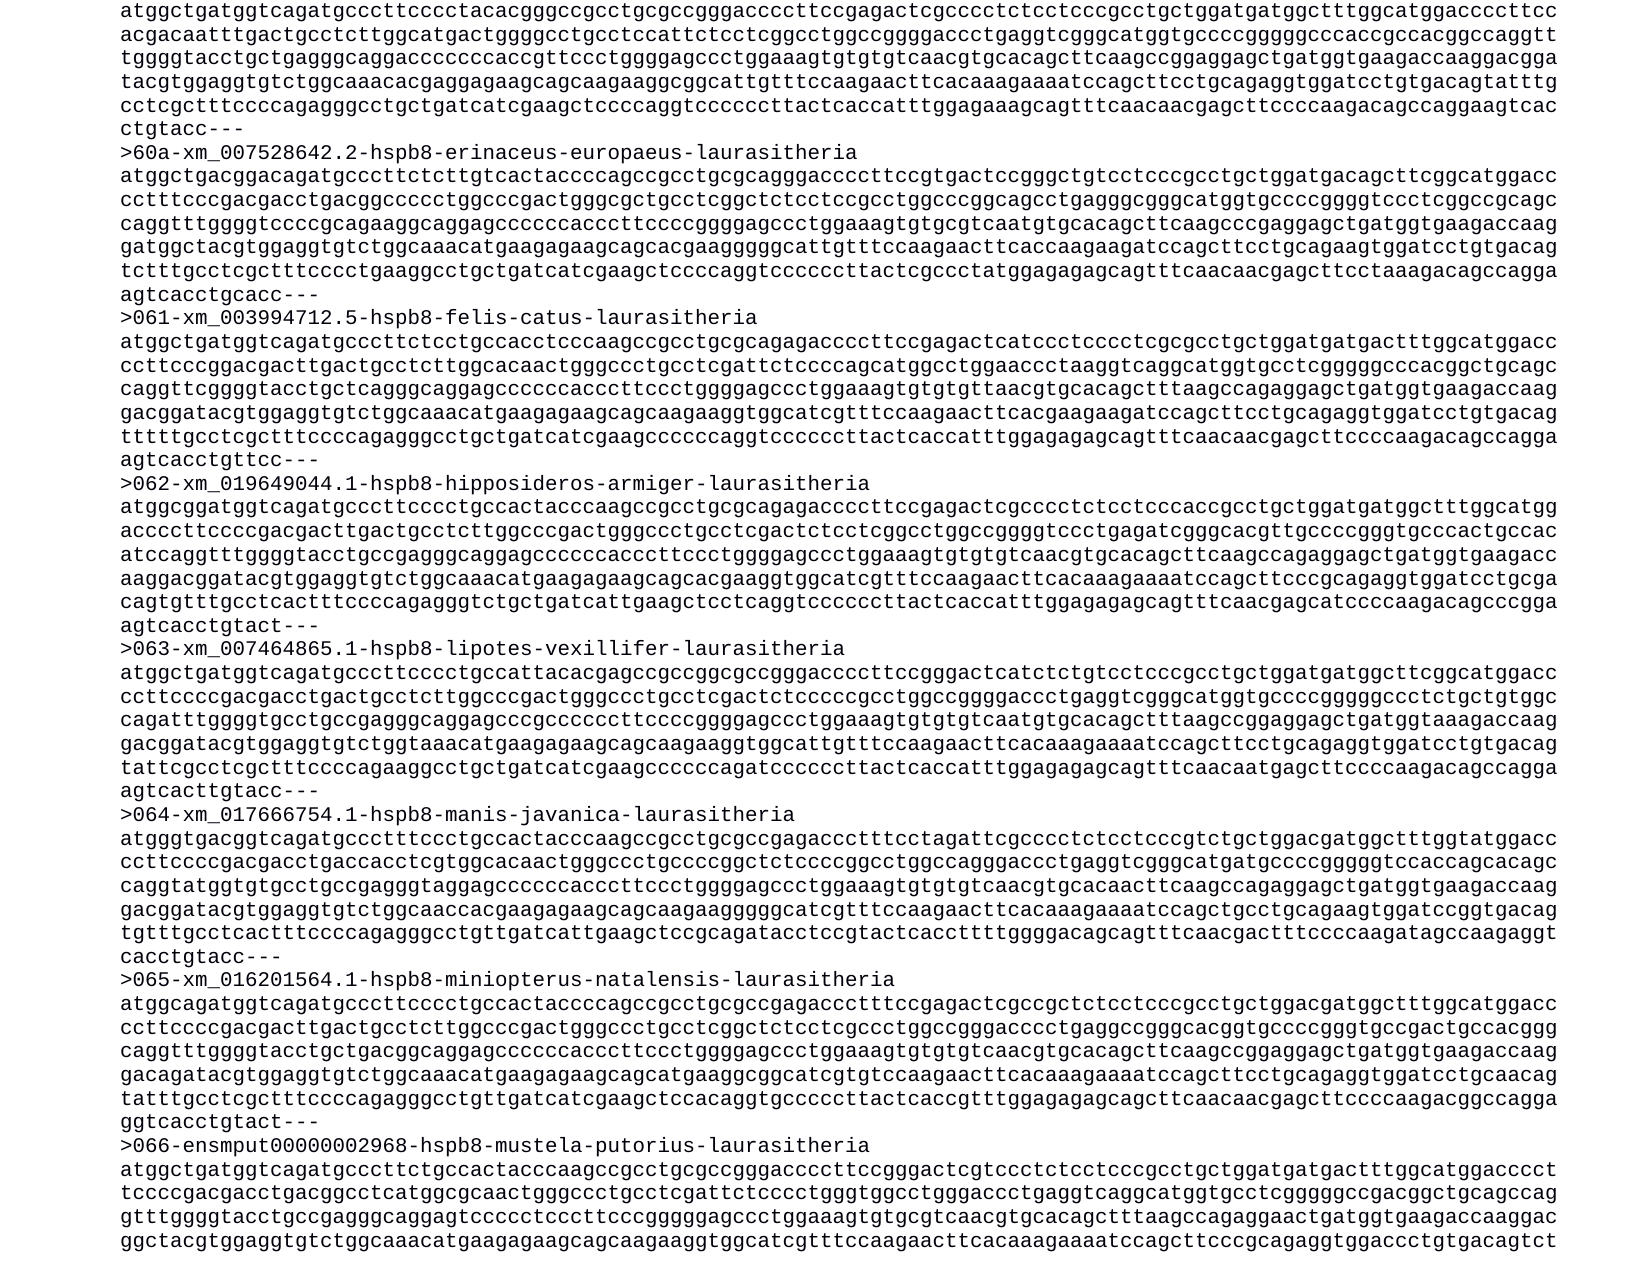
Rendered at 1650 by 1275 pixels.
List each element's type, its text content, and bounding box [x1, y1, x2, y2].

text >60a-xm_007528642.2-hspb8-erinaceus-europaeus-laurasitheria [120, 142, 1564, 166]
text >062-xm_019649044.1-hspb8-hipposideros-armiger-laurasitheria [120, 473, 1564, 497]
text atggcagatggtcagatgcccttcccctgccactaccccagccgcctgcgccgagaccctttccgagactcgccgctctcctcccgcctgctggacgatggctttggcatggaccccttccccgacgacttgactgcctcttggcccgactgggccctgcctcggctctcctcgccctggccgggacccctgaggccgggcacggtgccccgggtgccgactgccacgggcaggtttggggtacctgctgacggcaggagccccccacccttccctggggagccctggaaagtgtgtgtcaacgtgcacagcttcaagccggaggagctgatggtgaagaccaaggacagatacgtggaggtgtctggcaaacatgaagagaagcagcatgaaggcggcatcgtgtccaagaacttcacaaagaaaatccagcttcctgcagaggtggatcctgcaacagtatttgcctcgctttccccagagggcctgttgatcatcgaagctccacaggtgcccccttactcaccgtttggagagagcagcttcaacaacgagcttccccaagacggccaggaggtcacctgtact--- [120, 993, 1564, 1135]
text atgggtgacggtcagatgccctttccctgccactacccaagccgcctgcgccgagaccctttcctagattcgcccctctcctcccgtctgctggacgatggctttggtatggaccccttccccgacgacctgaccacctcgtggcacaactgggccctgccccggctctccccggcctggccagggaccctgaggtcgggcatgatgccccgggggtccaccagcacagccaggtatggtgtgcctgccgagggtaggagccccccacccttccctggggagccctggaaagtgtgtgtcaacgtgcacaacttcaagccagaggagctgatggtgaagaccaaggacggatacgtggaggtgtctggcaaccacgaagagaagcagcaagaagggggcatcgtttccaagaacttcacaaagaaaatccagctgcctgcagaagtggatccggtgacagtgtttgcctcactttccccagagggcctgttgatcattgaagctccgcagatacctccgtactcaccttttggggacagcagtttcaacgactttccccaagatagccaagaggtcacctgtacc--- [120, 828, 1564, 969]
text atggctgatggtcagatgcccttctcctgccacctcccaagccgcctgcgcagagaccccttccgagactcatccctcccctcgcgcctgctggatgatgactttggcatggaccccttcccggacgacttgactgcctcttggcacaactgggccctgcctcgattctccccagcatggcctggaaccctaaggtcaggcatggtgcctcgggggcccacggctgcagccaggttcggggtacctgctcagggcaggagccccccacccttccctggggagccctggaaagtgtgtgttaacgtgcacagctttaagccagaggagctgatggtgaagaccaaggacggatacgtggaggtgtctggcaaacatgaagagaagcagcaagaaggtggcatcgtttccaagaacttcacgaagaagatccagcttcctgcagaggtggatcctgtgacagtttttgcctcgctttccccagagggcctgctgatcatcgaagccccccaggtccccccttactcaccatttggagagagcagtttcaacaacgagcttccccaagacagccaggaagtcacctgttcc--- [120, 331, 1564, 473]
text >065-xm_016201564.1-hspb8-miniopterus-natalensis-laurasitheria [120, 969, 1564, 993]
text atggctgatggtcagatgcccttctgccactacccaagccgcctgcgccgggaccccttccgggactcgtccctctcctcccgcctgctggatgatgactttggcatggaccccttccccgacgacctgacggcctcatggcgcaactgggccctgcctcgattctcccctgggtggcctgggaccctgaggtcaggcatggtgcctcgggggccgacggctgcagccaggtttggggtacctgccgagggcaggagtccccctcccttcccgggggagccctggaaagtgtgcgtcaacgtgcacagctttaagccagaggaactgatggtgaagaccaaggacggctacgtggaggtgtctggcaaacatgaagagaagcagcaagaaggtggcatcgtttccaagaacttcacaaagaaaatccagcttcccgcagaggtggaccctgtgacagtct [120, 1159, 1564, 1253]
text >064-xm_017666754.1-hspb8-manis-javanica-laurasitheria [120, 804, 1564, 828]
text atggctgatggtcagatgcccttcccctgccattacacgagccgccggcgccgggaccccttccgggactcatctctgtcctcccgcctgctggatgatggcttcggcatggaccccttccccgacgacctgactgcctcttggcccgactgggccctgcctcgactctcccccgcctggccggggaccctgaggtcgggcatggtgccccgggggccctctgctgtggccagatttggggtgcctgccgagggcaggagcccgccccccttccccggggagccctggaaagtgtgtgtcaatgtgcacagctttaagccggaggagctgatggtaaagaccaaggacggatacgtggaggtgtctggtaaacatgaagagaagcagcaagaaggtggcattgtttccaagaacttcacaaagaaaatccagcttcctgcagaggtggatcctgtgacagtattcgcctcgctttccccagaaggcctgctgatcatcgaagccccccagatccccccttactcaccatttggagagagcagtttcaacaatgagcttccccaagacagccaggaagtcacttgtacc--- [120, 662, 1564, 804]
text >063-xm_007464865.1-hspb8-lipotes-vexillifer-laurasitheria [120, 638, 1564, 662]
text >066-ensmput00000002968-hspb8-mustela-putorius-laurasitheria [120, 1135, 1564, 1159]
text >061-xm_003994712.5-hspb8-felis-catus-laurasitheria [120, 307, 1564, 331]
text atggctgacggacagatgcccttctcttgtcactaccccagccgcctgcgcagggaccccttccgtgactccgggctgtcctcccgcctgctggatgacagcttcggcatggacccctttcccgacgacctgacggccccctggcccgactgggcgctgcctcggctctcctccgcctggcccggcagcctgagggcgggcatggtgccccggggtccctcggccgcagccaggtttggggtccccgcagaaggcaggagccccccacccttccccggggagccctggaaagtgtgcgtcaatgtgcacagcttcaagcccgaggagctgatggtgaagaccaaggatggctacgtggaggtgtctggcaaacatgaagagaagcagcacgaagggggcattgtttccaagaacttcaccaagaagatccagcttcctgcagaagtggatcctgtgacagtctttgcctcgctttcccctgaaggcctgctgatcatcgaagctccccaggtccccccttactcgccctatggagagagcagtttcaacaacgagcttcctaaagacagccaggaagtcacctgcacc--- [120, 166, 1564, 307]
text atggctgatggtcagatgcccttcccctacacgggccgcctgcgccgggaccccttccgagactcgcccctctcctcccgcctgctggatgatggctttggcatggaccccttccacgacaatttgactgcctcttggcatgactggggcctgcctccattctcctcggcctggccggggaccctgaggtcgggcatggtgccccgggggcccaccgccacggccaggtttggggtacctgctgagggcaggacccccccaccgttccctggggagccctggaaagtgtgtgtcaacgtgcacagcttcaagccggaggagctgatggtgaagaccaaggacggatacgtggaggtgtctggcaaacacgaggagaagcagcaagaaggcggcattgtttccaagaacttcacaaagaaaatccagcttcctgcagaggtggatcctgtgacagtatttgcctcgctttccccagagggcctgctgatcatcgaagctccccaggtccccccttactcaccatttggagaaagcagtttcaacaacgagcttccccaagacagccaggaagtcacctgtacc--- [120, 0, 1564, 142]
text atggcggatggtcagatgcccttcccctgccactacccaagccgcctgcgcagagaccccttccgagactcgcccctctcctcccaccgcctgctggatgatggctttggcatggaccccttccccgacgacttgactgcctcttggcccgactgggccctgcctcgactctcctcggcctggccggggtccctgagatcgggcacgttgccccgggtgcccactgccacatccaggtttggggtacctgccgagggcaggagccccccacccttccctggggagccctggaaagtgtgtgtcaacgtgcacagcttcaagccagaggagctgatggtgaagaccaaggacggatacgtggaggtgtctggcaaacatgaagagaagcagcacgaaggtggcatcgtttccaagaacttcacaaagaaaatccagcttcccgcagaggtggatcctgcgacagtgtttgcctcactttccccagagggtctgctgatcattgaagctcctcaggtccccccttactcaccatttggagagagcagtttcaacgagcatccccaagacagcccggaagtcacctgtact--- [120, 497, 1564, 638]
